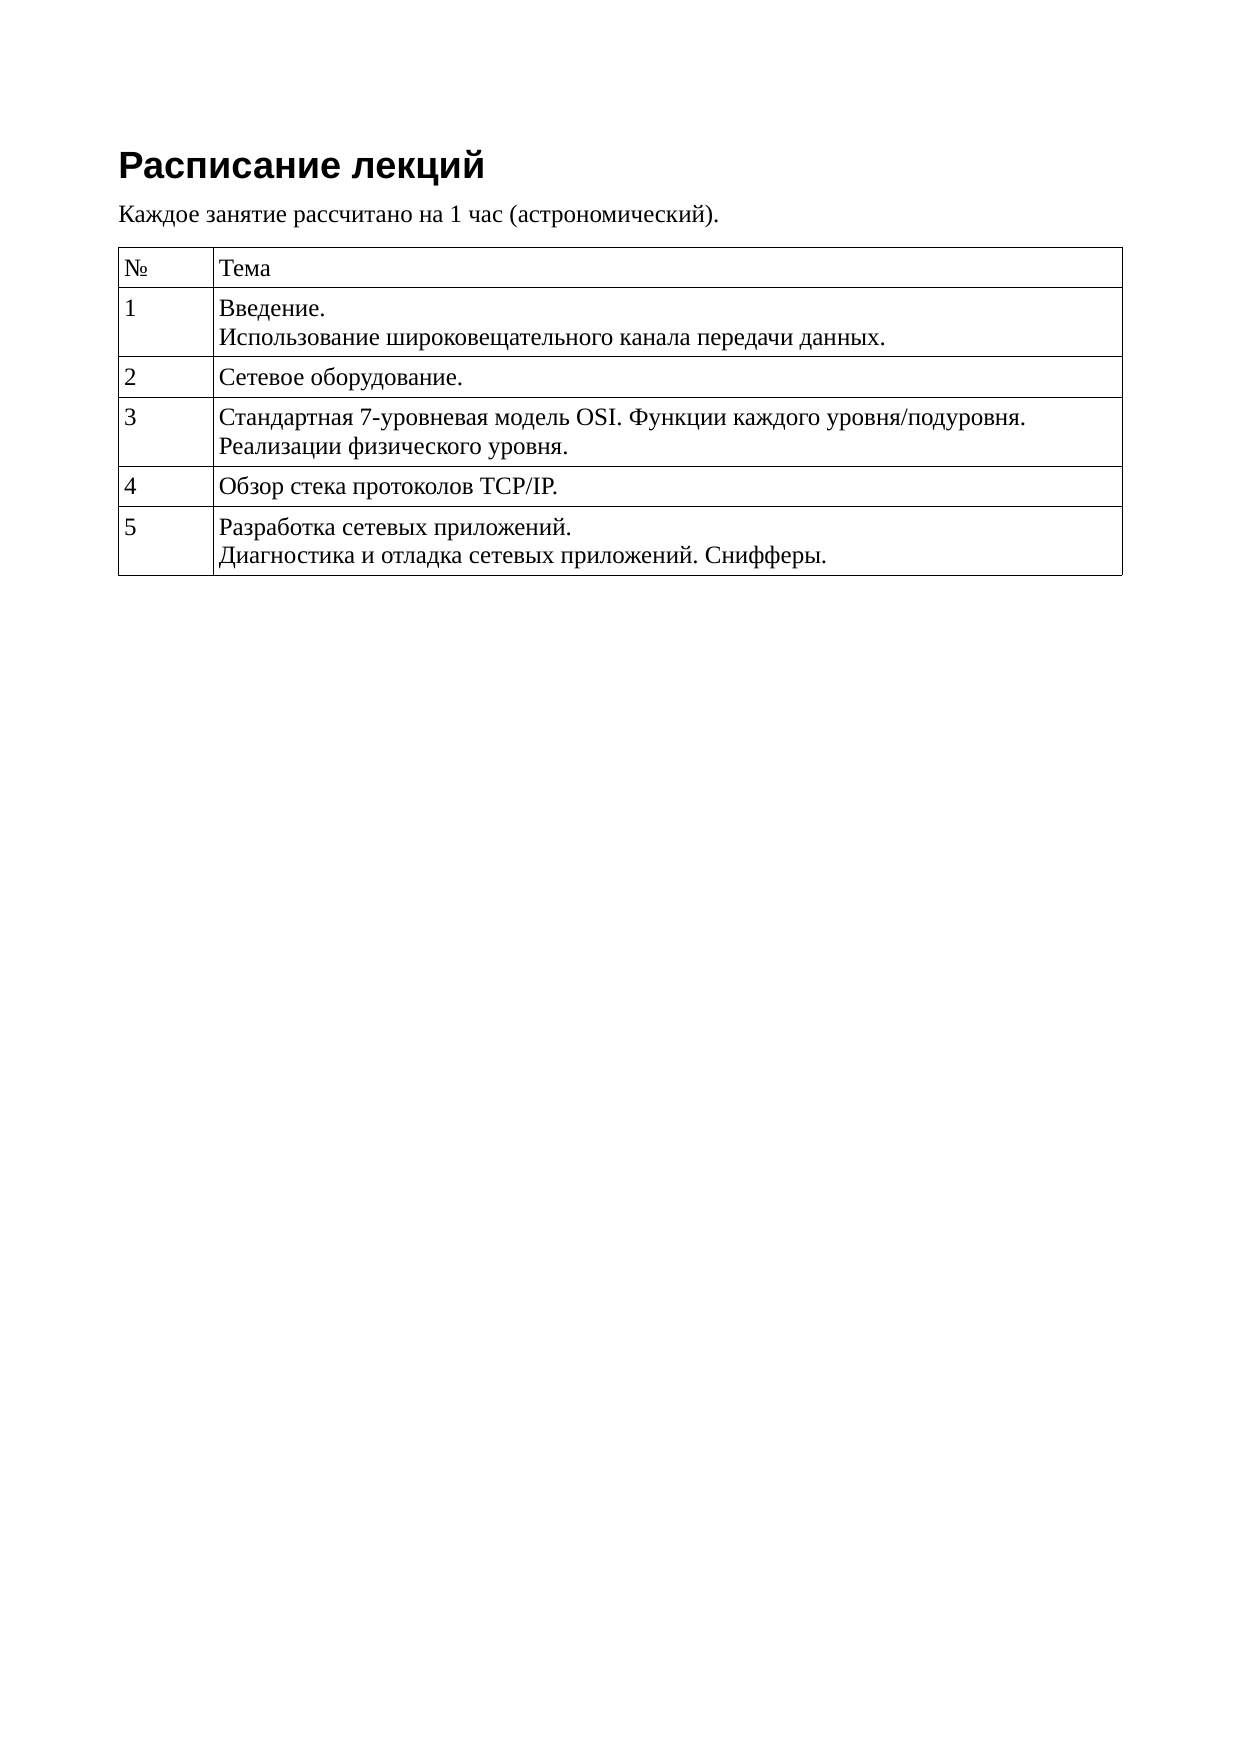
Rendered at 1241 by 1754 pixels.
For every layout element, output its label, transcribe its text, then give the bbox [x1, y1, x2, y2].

table_cell Введение. Использование широковещательного канала передачи данных. [214, 288, 1122, 356]
table_cell Обзор стека протоколов TCP/IP. [214, 467, 1122, 506]
table_cell Сетевое оборудование. [214, 357, 1122, 397]
table_cell 3 [119, 398, 213, 466]
subtitle Расписание лекций [118, 143, 1122, 187]
table_cell 1 [119, 288, 213, 356]
table_cell 4 [119, 467, 213, 506]
table_header Тема [214, 248, 1122, 287]
table_header № [119, 248, 213, 287]
table_cell 5 [119, 507, 213, 575]
table_cell Разработка сетевых приложений. Диагностика и отладка сетевых приложений. Снифферы. [214, 507, 1122, 575]
text Каждое занятие рассчитано на 1 час (астрономический). [118, 199, 1122, 228]
table_cell Стандартная 7-уровневая модель OSI. Функции каждого уровня/подуровня. Реализации физического уровня. [214, 398, 1122, 466]
table_cell 2 [119, 357, 213, 397]
